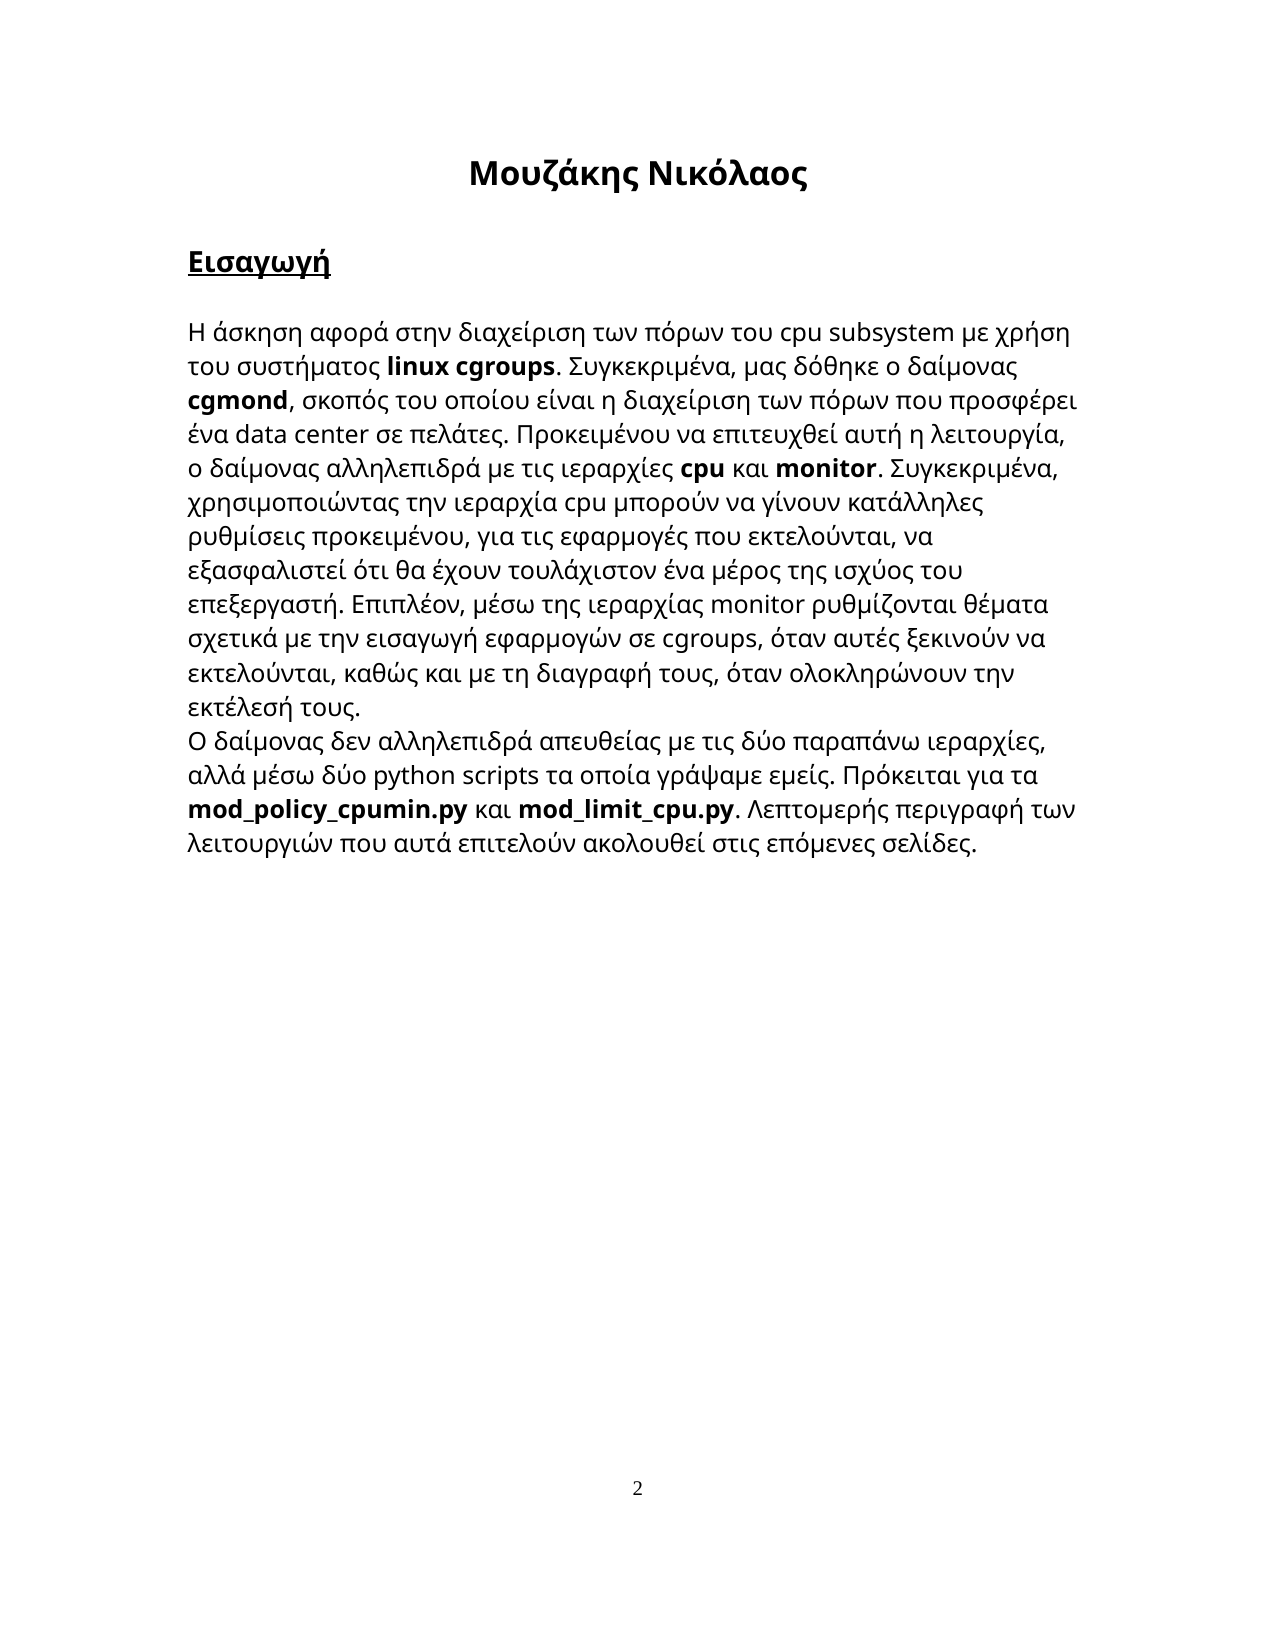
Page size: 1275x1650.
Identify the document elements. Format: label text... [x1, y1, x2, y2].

text Ο δαίμονας δεν αλληλεπιδρά απευθείας με τις δύο παραπάνω ιεραρχίες, αλλά μέσω δύο python scripts τα οποία γράψαμε εμείς. Πρόκειται για τα mod_policy_cpumin.py και mod_limit_cpu.py. Λεπτομερής περιγραφή των λειτουργιών που αυτά επιτελούν ακολουθεί στις επόμενες σελίδες. [187, 723, 1087, 859]
text Η άσκηση αφορά στην διαχείριση των πόρων του cpu subsystem με χρήση του συστήματος linux cgroups. Συγκεκριμένα, μας δόθηκε ο δαίμονας cgmond, σκοπός του οποίου είναι η διαχείριση των πόρων που προσφέρει ένα data center σε πελάτες. Προκειμένου να επιτευχθεί αυτή η λειτουργία, ο δαίμονας αλληλεπιδρά με τις ιεραρχίες cpu και monitor. Συγκεκριμένα, χρησιμοποιώντας την ιεραρχία cpu μπορούν να γίνουν κατάλληλες ρυθμίσεις προκειμένου, για τις εφαρμογές που εκτελούνται, να εξασφαλιστεί ότι θα έχουν τουλάχιστον ένα μέρος της ισχύος του επεξεργαστή. Επιπλέον, μέσω της ιεραρχίας monitor ρυθμίζονται θέματα σχετικά με την εισαγωγή εφαρμογών σε cgroups, όταν αυτές ξεκινούν να εκτελούνται, καθώς και με τη διαγραφή τους, όταν ολοκληρώνουν την εκτέλεσή τους. [187, 314, 1087, 723]
text Μουζάκης Νικόλαος [187, 150, 1087, 195]
text Εισαγωγή [187, 241, 1087, 281]
